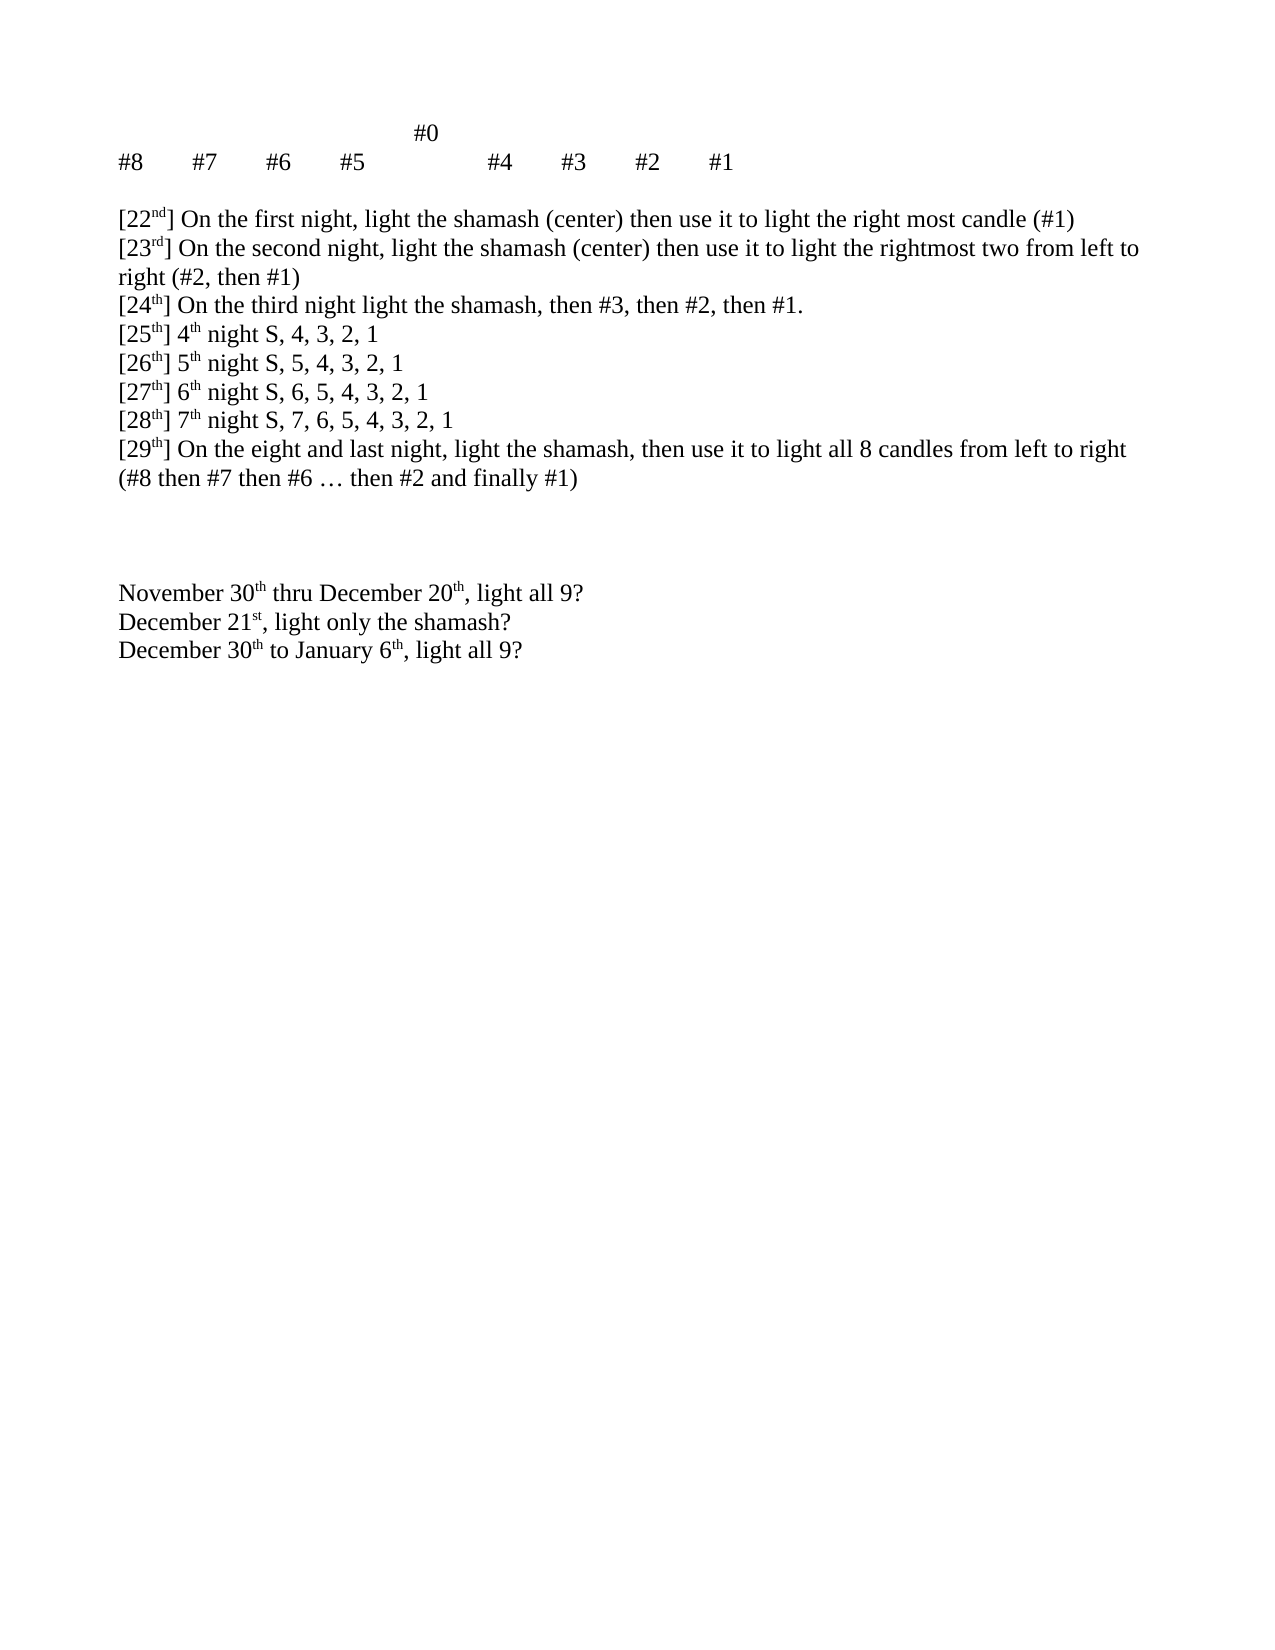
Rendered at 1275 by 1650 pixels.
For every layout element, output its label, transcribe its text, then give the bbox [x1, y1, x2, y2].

text [24th] On the third night light the shamash, then #3, then #2, then #1. [118, 291, 1157, 319]
text #0 [118, 118, 1157, 147]
text #8 #7 #6 #5 #4 #3 #2 #1 [118, 147, 1157, 176]
text [27th] 6th night S, 6, 5, 4, 3, 2, 1 [118, 377, 1157, 406]
text [23rd] On the second night, light the shamash (center) then use it to light the rightmost two from left to right (#2, then #1) [118, 233, 1157, 291]
text [28th] 7th night S, 7, 6, 5, 4, 3, 2, 1 [118, 406, 1157, 434]
text December 30th to January 6th, light all 9? [118, 636, 1157, 664]
text November 30th thru December 20th, light all 9? [118, 578, 1157, 607]
text December 21st, light only the shamash? [118, 607, 1157, 636]
text [29th] On the eight and last night, light the shamash, then use it to light all 8 candles from left to right (#8 then #7 then #6 … then #2 and finally #1) [118, 434, 1157, 492]
text [26th] 5th night S, 5, 4, 3, 2, 1 [118, 348, 1157, 377]
text [25th] 4th night S, 4, 3, 2, 1 [118, 319, 1157, 348]
text [22nd] On the first night, light the shamash (center) then use it to light the right most candle (#1) [118, 204, 1157, 233]
